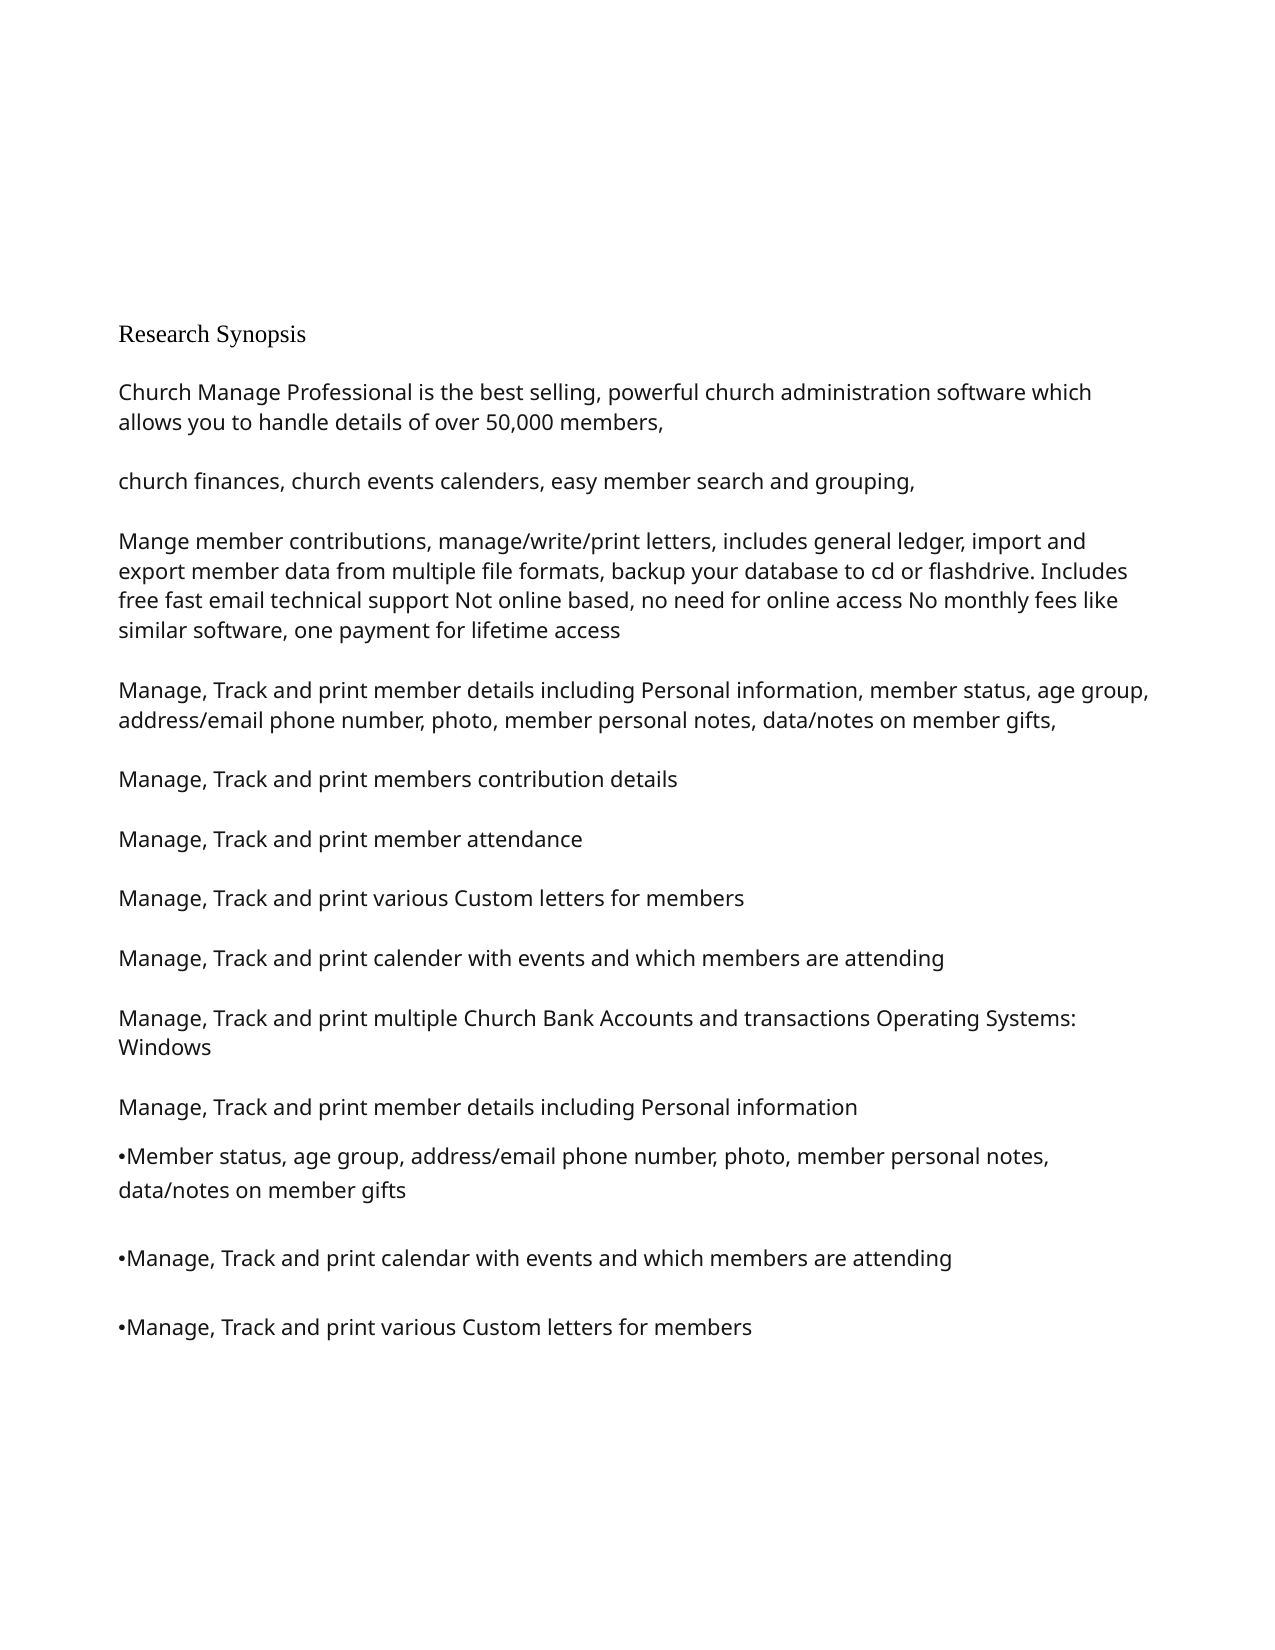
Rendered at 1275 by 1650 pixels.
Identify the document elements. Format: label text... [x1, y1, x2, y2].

text Manage, Track and print member attendance [118, 824, 1157, 853]
text church finances, church events calenders, easy member search and grouping, [118, 466, 1157, 496]
text Manage, Track and print member details including Personal information, member status, age group, address/email phone number, photo, member personal notes, data/notes on member gifts, [118, 675, 1157, 734]
text Manage, Track and print various Custom letters for members [118, 883, 1157, 913]
text Mange member contributions, manage/write/print letters, includes general ledger, import and export member data from multiple file formats, backup your database to cd or flashdrive. Includes free fast email technical support Not online based, no need for online access No monthly fees like similar software, one payment for lifetime access [118, 526, 1157, 645]
text Manage, Track and print member details including Personal information [118, 1092, 1157, 1122]
text Manage, Track and print calender with events and which members are attending [118, 943, 1157, 973]
text Research Synopsis [118, 319, 1157, 348]
text Church Manage Professional is the best selling, powerful church administration software which allows you to handle details of over 50,000 members, [118, 377, 1157, 436]
list Member status, age group, address/email phone number, photo, member personal notes, data/notes on member gifts [118, 1141, 1157, 1204]
text Manage, Track and print members contribution details [118, 764, 1157, 794]
list Manage, Track and print various Custom letters for members [118, 1311, 1157, 1341]
list Manage, Track and print calendar with events and which members are attending [118, 1243, 1157, 1273]
text Manage, Track and print multiple Church Bank Accounts and transactions Operating Systems: Windows [118, 1002, 1157, 1062]
